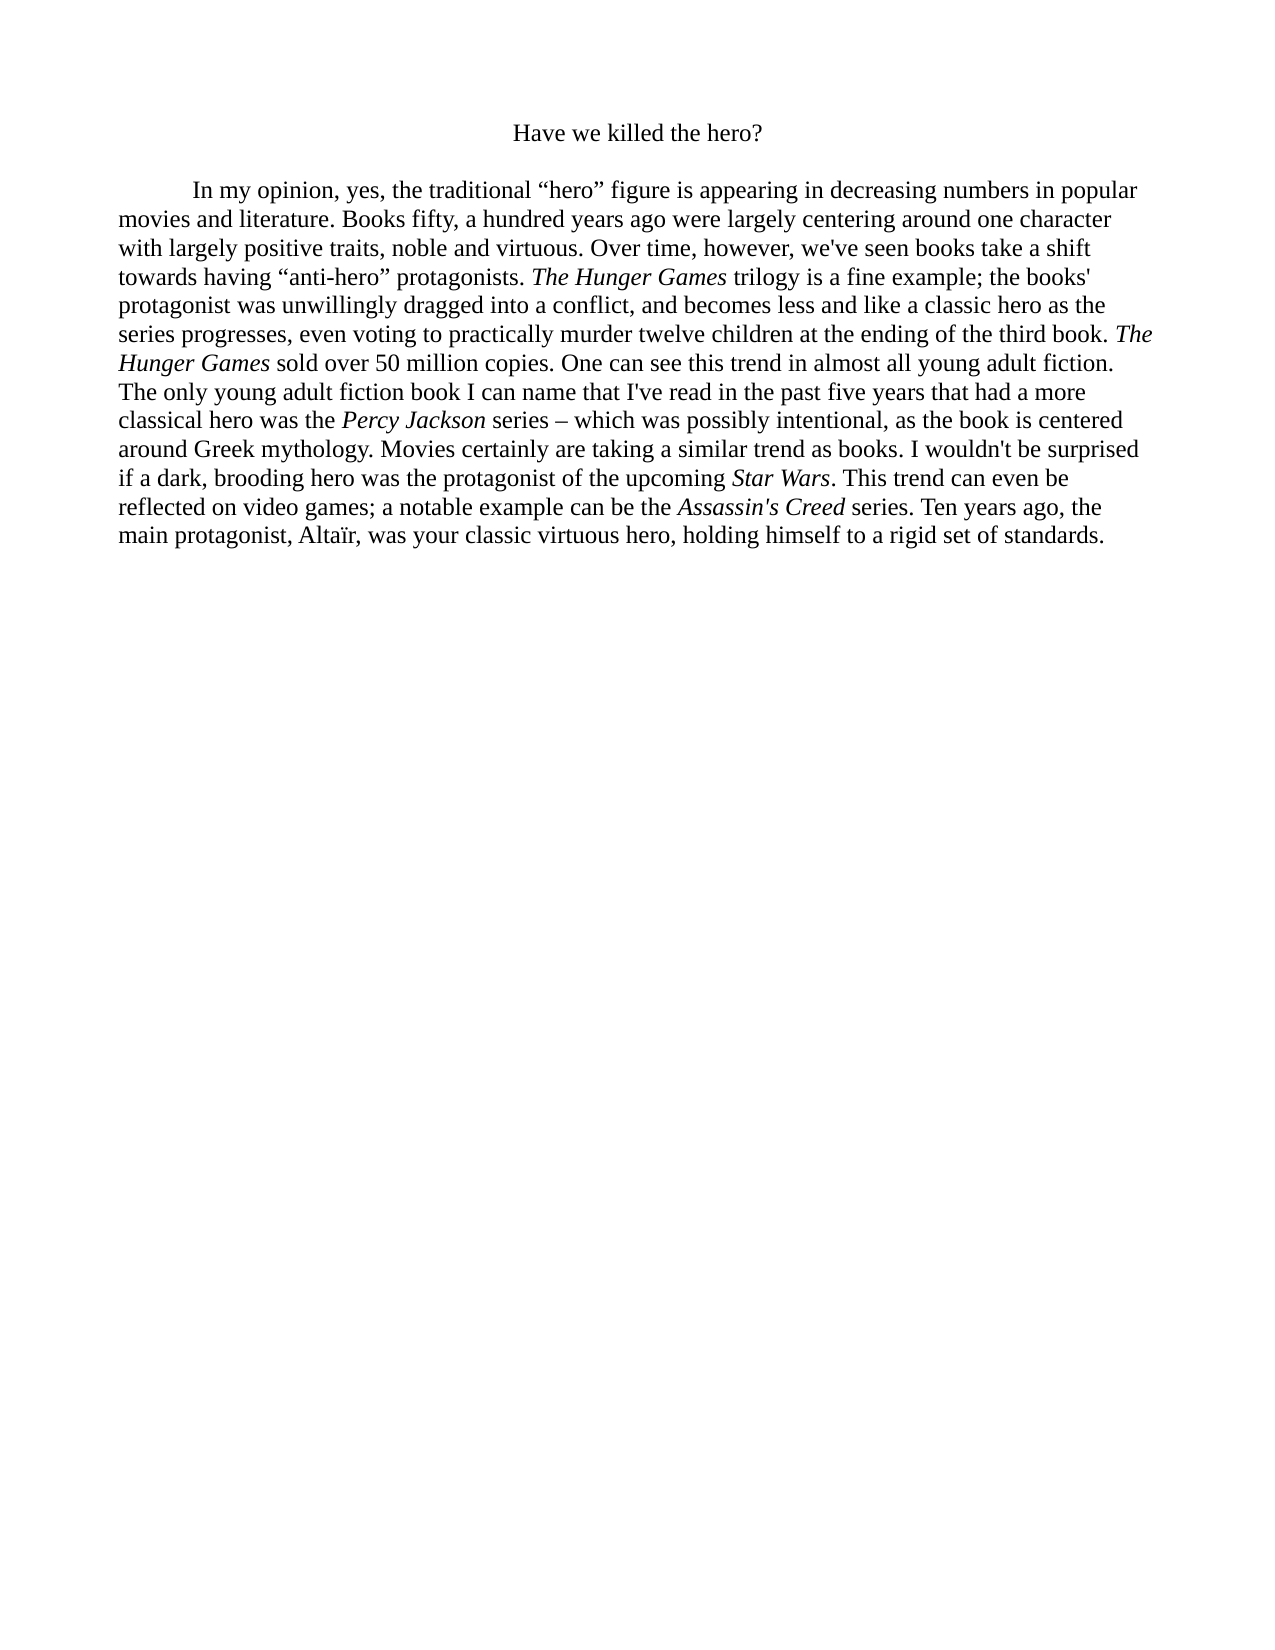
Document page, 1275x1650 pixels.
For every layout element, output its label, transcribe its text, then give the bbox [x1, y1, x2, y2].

text Have we killed the hero? [118, 118, 1157, 147]
text In my opinion, yes, the traditional “hero” figure is appearing in decreasing numbers in popular movies and literature. Books fifty, a hundred years ago were largely centering around one character with largely positive traits, noble and virtuous. Over time, however, we've seen books take a shift towards having “anti-hero” protagonists. The Hunger Games trilogy is a fine example; the books' protagonist was unwillingly dragged into a conflict, and becomes less and like a classic hero as the series progresses, even voting to practically murder twelve children at the ending of the third book. The Hunger Games sold over 50 million copies. One can see this trend in almost all young adult fiction. The only young adult fiction book I can name that I've read in the past five years that had a more classical hero was the Percy Jackson series – which was possibly intentional, as the book is centered around Greek mythology. Movies certainly are taking a similar trend as books. I wouldn't be surprised if a dark, brooding hero was the protagonist of the upcoming Star Wars. This trend can even be reflected on video games; a notable example can be the Assassin's Creed series. Ten years ago, the main protagonist, Altaïr, was your classic virtuous hero, holding himself to a rigid set of standards. [118, 176, 1157, 549]
